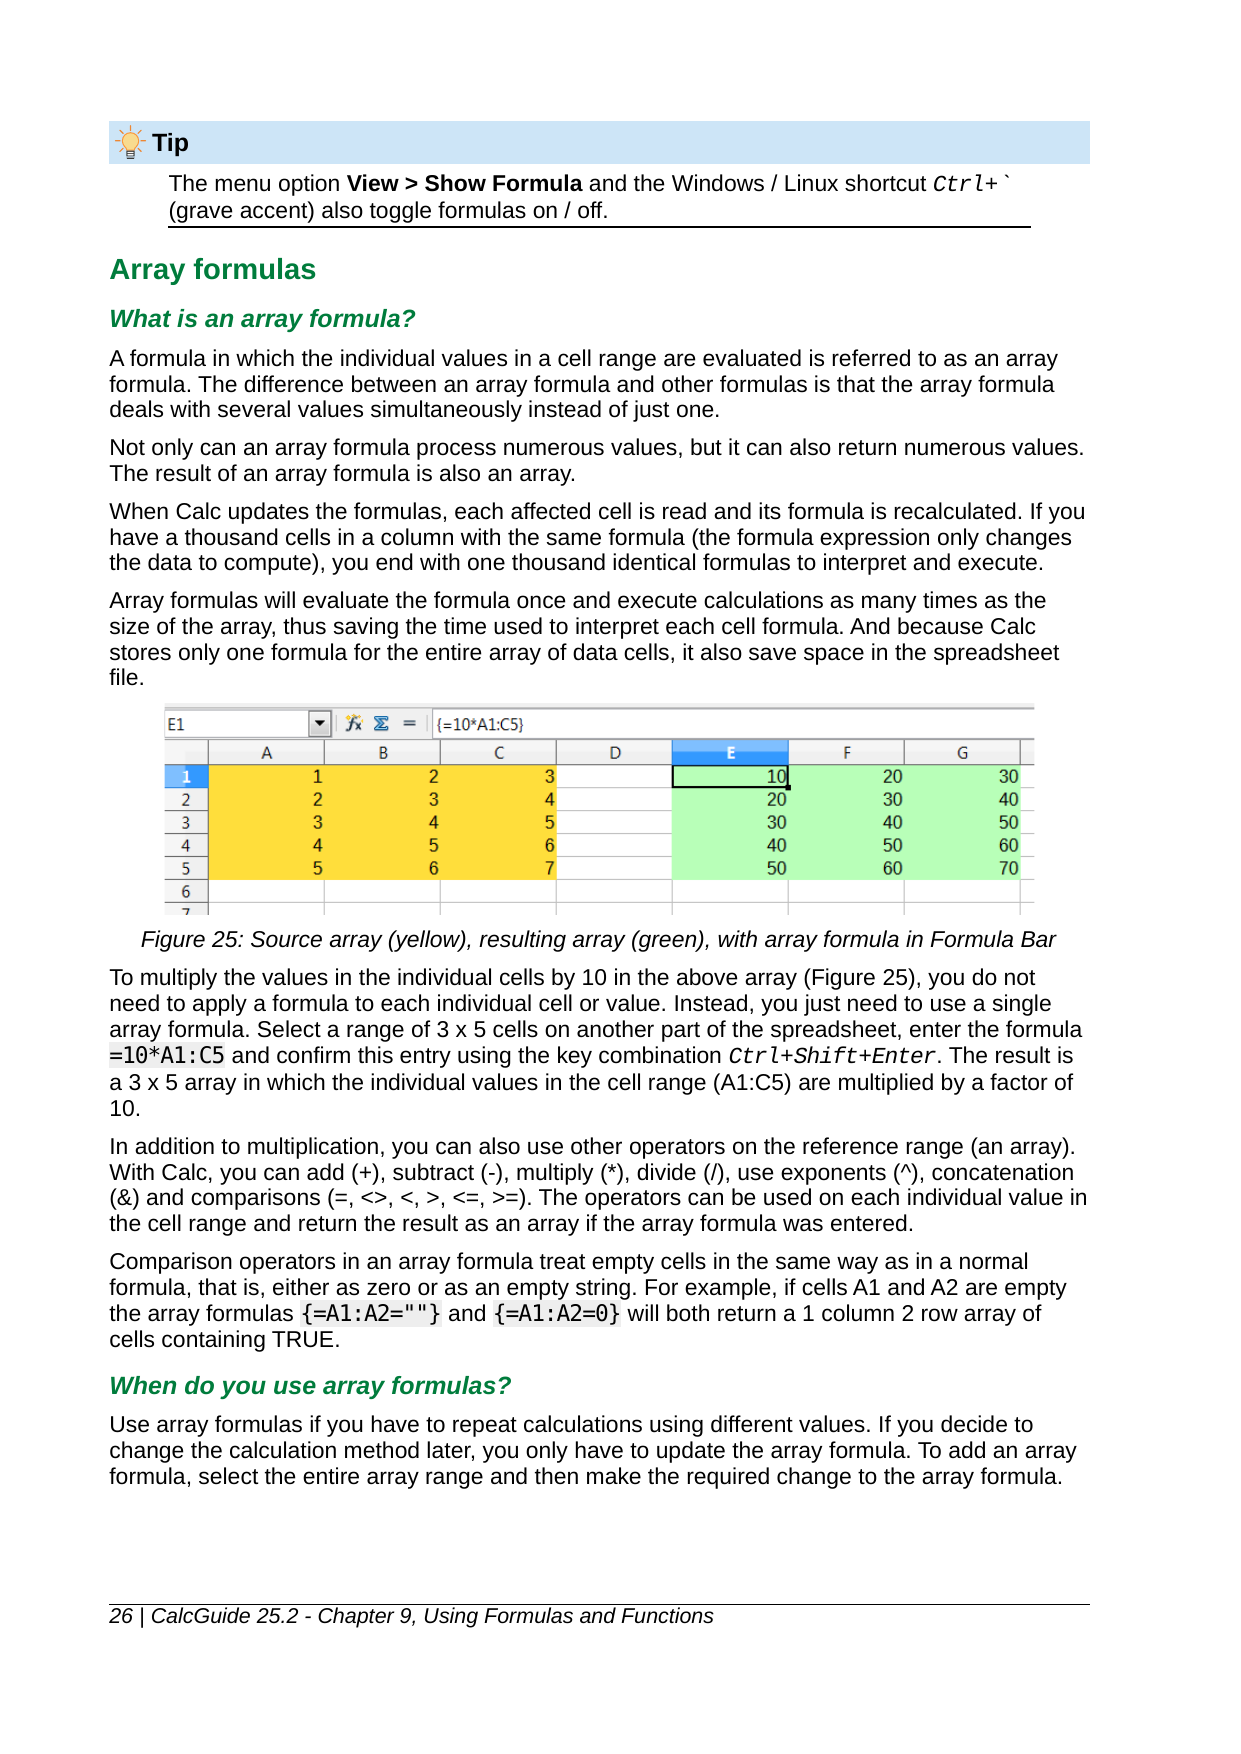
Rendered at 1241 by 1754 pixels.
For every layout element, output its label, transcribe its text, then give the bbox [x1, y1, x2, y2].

text Comparison operators in an array formula treat empty cells in the same way as in a normal formula, that is, either as zero or as an empty string. For example, if cells A1 and A2 are empty the array formulas {=A1:A2=""} and {=A1:A2=0} will both return a 1 column 2 row array of cells containing TRUE. [109, 1249, 1090, 1352]
text Not only can an array formula process numerous values, but it can also return numerous values. The result of an array formula is also an array. [109, 435, 1090, 486]
picture [164, 703, 1035, 915]
text A formula in which the individual values in a cell range are evaluated is referred to as an array formula. The difference between an array formula and other formulas is that the array formula deals with several values simultaneously instead of just one. [109, 346, 1090, 422]
subtitle What is an array formula? [109, 305, 1090, 333]
text Figure 25: Source array (yellow), resulting array (green), with array formula in Formula Bar [140, 927, 1058, 953]
text The menu option View > Show Formula and the Windows / Linux shortcut Ctrl+` (grave accent) also toggle formulas on / off. [168, 170, 1031, 226]
text In addition to multiplication, you can also use other operators on the reference range (an array). With Calc, you can add (+), subtract (-), multiply (*), divide (/), use exponents (^), concatenation (&) and comparisons (=, <>, <, >, <=, >=). The operators can be used on each individual value in the cell range and return the result as an array if the array formula was entered. [109, 1134, 1090, 1236]
subtitle Array formulas [109, 253, 1090, 286]
text When Calc updates the formulas, each affected cell is read and its formula is recalculated. If you have a thousand cells in a column with the same formula (the formula expression only changes the data to compute), you end with one thousand identical formulas to interpret and execute. [109, 499, 1090, 576]
subtitle When do you use array formulas? [109, 1372, 1090, 1400]
text To multiply the values in the individual cells by 10 in the above array (Figure 25), you do not need to apply a formula to each individual cell or value. Instead, you just need to use a single array formula. Select a range of 3 x 5 cells on another part of the spreadsheet, enter the formula =10*A1:C5 and confirm this entry using the key combination Ctrl+Shift+Enter. The result is a 3 x 5 array in which the individual values in the cell range (A1:C5) are multiplied by a factor of 10. [109, 965, 1090, 1121]
text Use array formulas if you have to repeat calculations using different values. If you decide to change the calculation method later, you only have to update the array formula. To add an array formula, select the entire array range and then make the required change to the array formula. [109, 1412, 1090, 1489]
text Array formulas will evaluate the formula once and execute calculations as many times as the size of the array, thus saving the time used to interpret each cell formula. And because Calc stores only one formula for the entire array of data cells, it also save space in the spreadsheet file. [109, 588, 1090, 691]
subtitle Tip [109, 121, 1090, 164]
